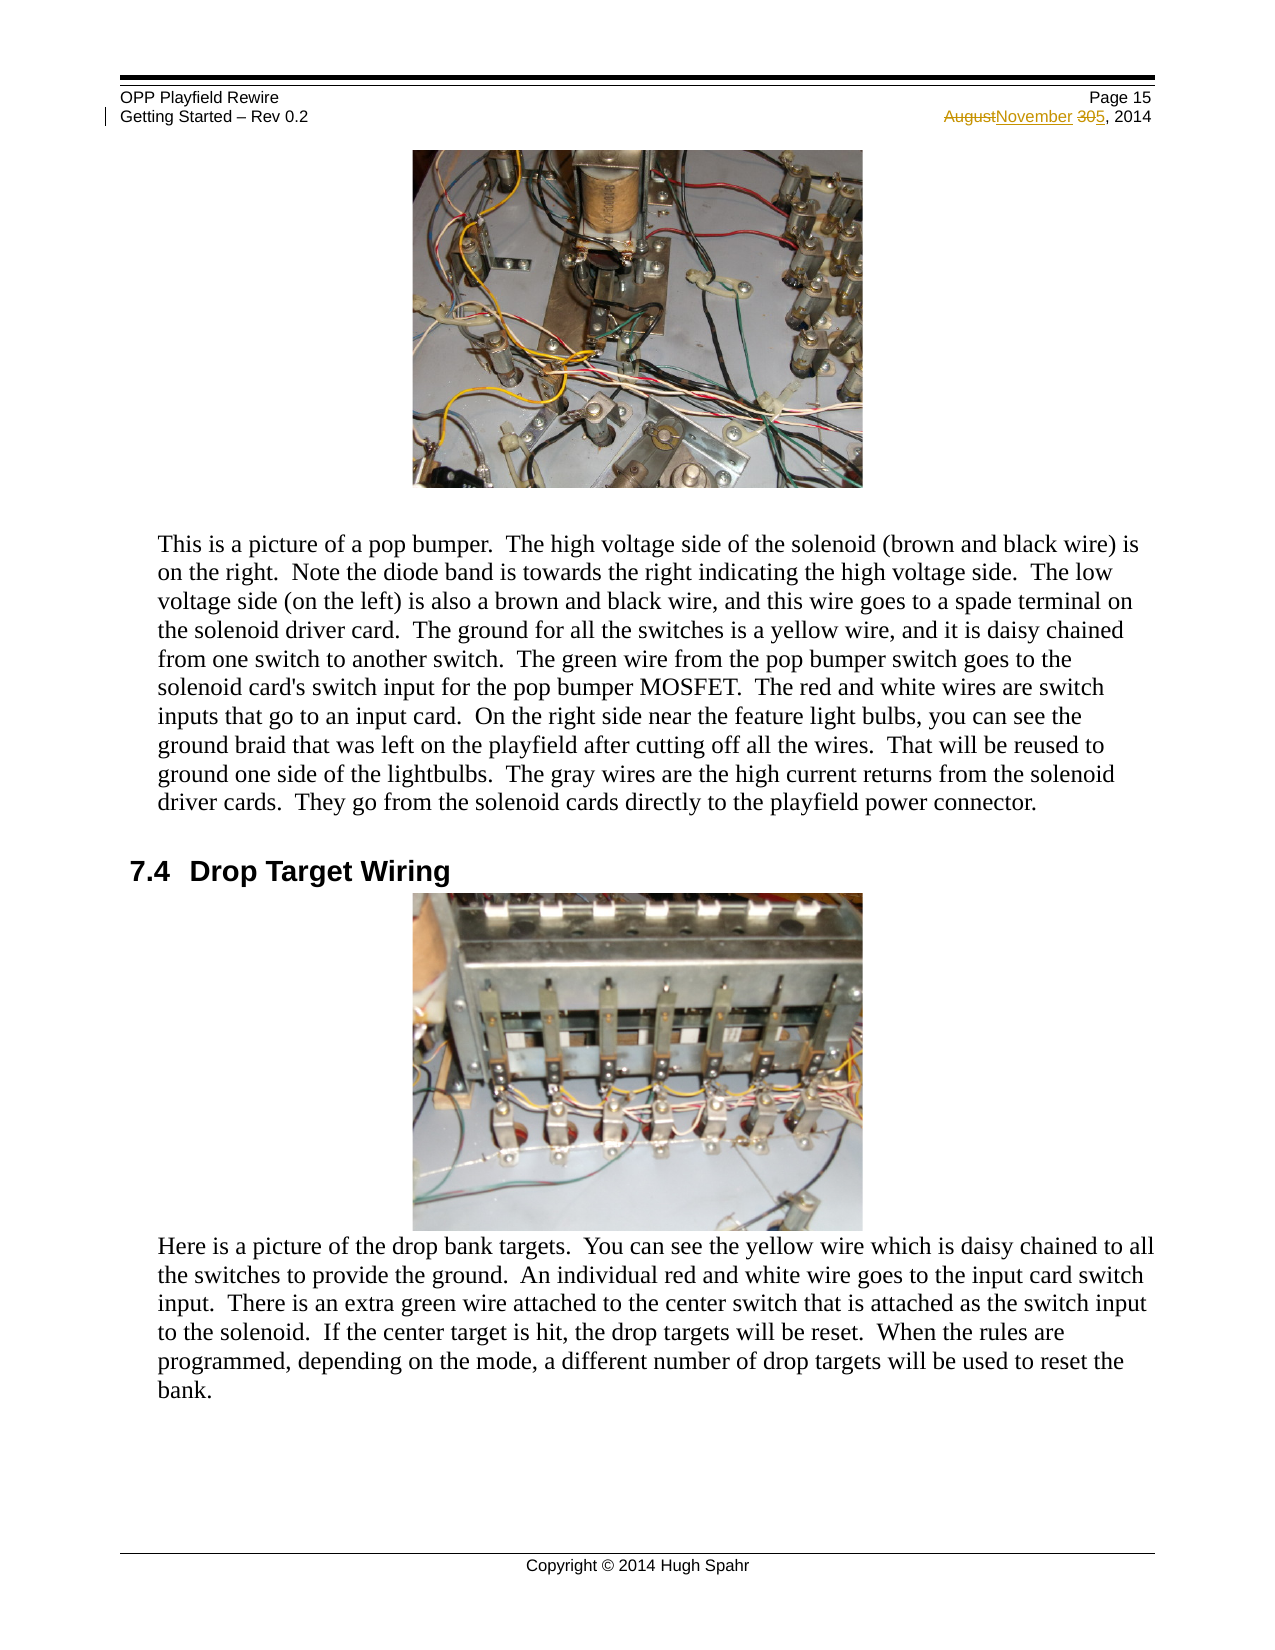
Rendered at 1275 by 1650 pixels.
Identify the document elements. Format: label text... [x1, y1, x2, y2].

picture [412, 893, 863, 1231]
text Here is a picture of the drop bank targets. You can see the yellow wire which is daisy chained to all the switches to provide the ground. An individual red and white wire goes to the input card switch input. There is an extra green wire attached to the center switch that is attached as the switch input to the solenoid. If the center target is hit, the drop targets will be reset. When the rules are programmed, depending on the mode, a different number of drop targets will be used to reset the bank. [157, 893, 1155, 1403]
picture [412, 150, 863, 488]
text This is a picture of a pop bumper. The high voltage side of the solenoid (brown and black wire) is on the right. Note the diode band is towards the right indicating the high voltage side. The low voltage side (on the left) is also a brown and black wire, and this wire goes to a spade terminal on the solenoid driver card. The ground for all the switches is a yellow wire, and it is daisy chained from one switch to another switch. The green wire from the pop bumper switch goes to the solenoid card's switch input for the pop bumper MOSFET. The red and white wires are switch inputs that go to an input card. On the right side near the feature light bulbs, you can see the ground braid that was left on the playfield after cutting off all the wires. That will be reused to ground one side of the lightbulbs. The gray wires are the high current returns from the solenoid driver cards. They go from the solenoid cards directly to the playfield power connector. [157, 529, 1155, 816]
subtitle Drop Target Wiring [129, 854, 1155, 887]
